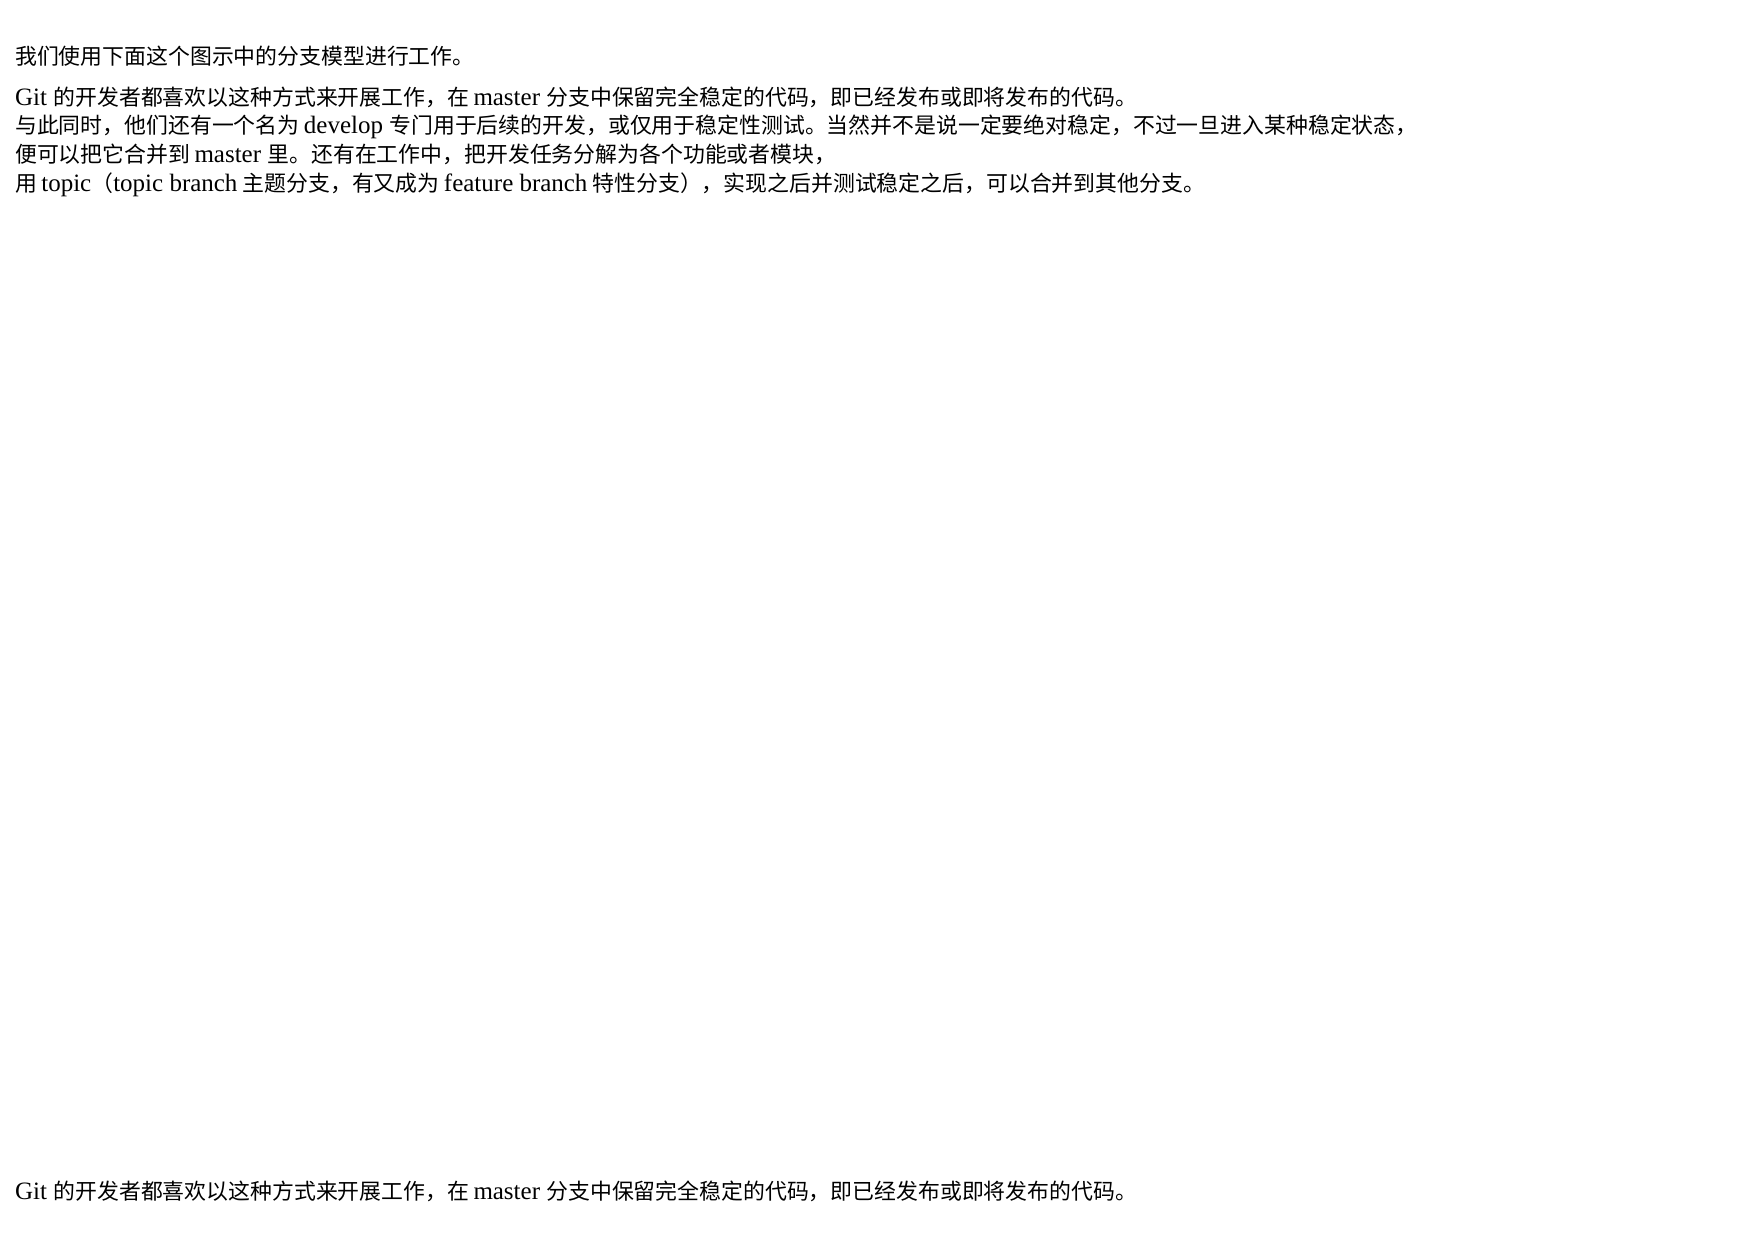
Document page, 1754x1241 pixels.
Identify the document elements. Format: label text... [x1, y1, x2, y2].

text 如下图 我们使用下面这个图示中的分支模型进行工作。 [15, 15, 1739, 69]
text Git 的开发者都喜欢以这种方式来开展工作，在master 分支中保留完全稳定的代码，即已经发布或即将发布的代码。 与此同时，他们还有一个名为develop 专门用于后续的开发，或仅用于稳定性测试。当然并不是说一定要绝对稳定，不过一旦进入某种稳定状态， 便可以把它合并到master 里。还有在工作中，把开发任务分解为各个功能或者模块， 用topic（topic branch主题分支，有又成为feature branch特性分支），实现之后并测试稳定之后，可以合并到其他分支。 Git 的开发者都喜欢以这种方式来开展工作，在master 分支中保留完全稳定的代码，即已经发布或即将发布的代码。 [15, 82, 1739, 1205]
